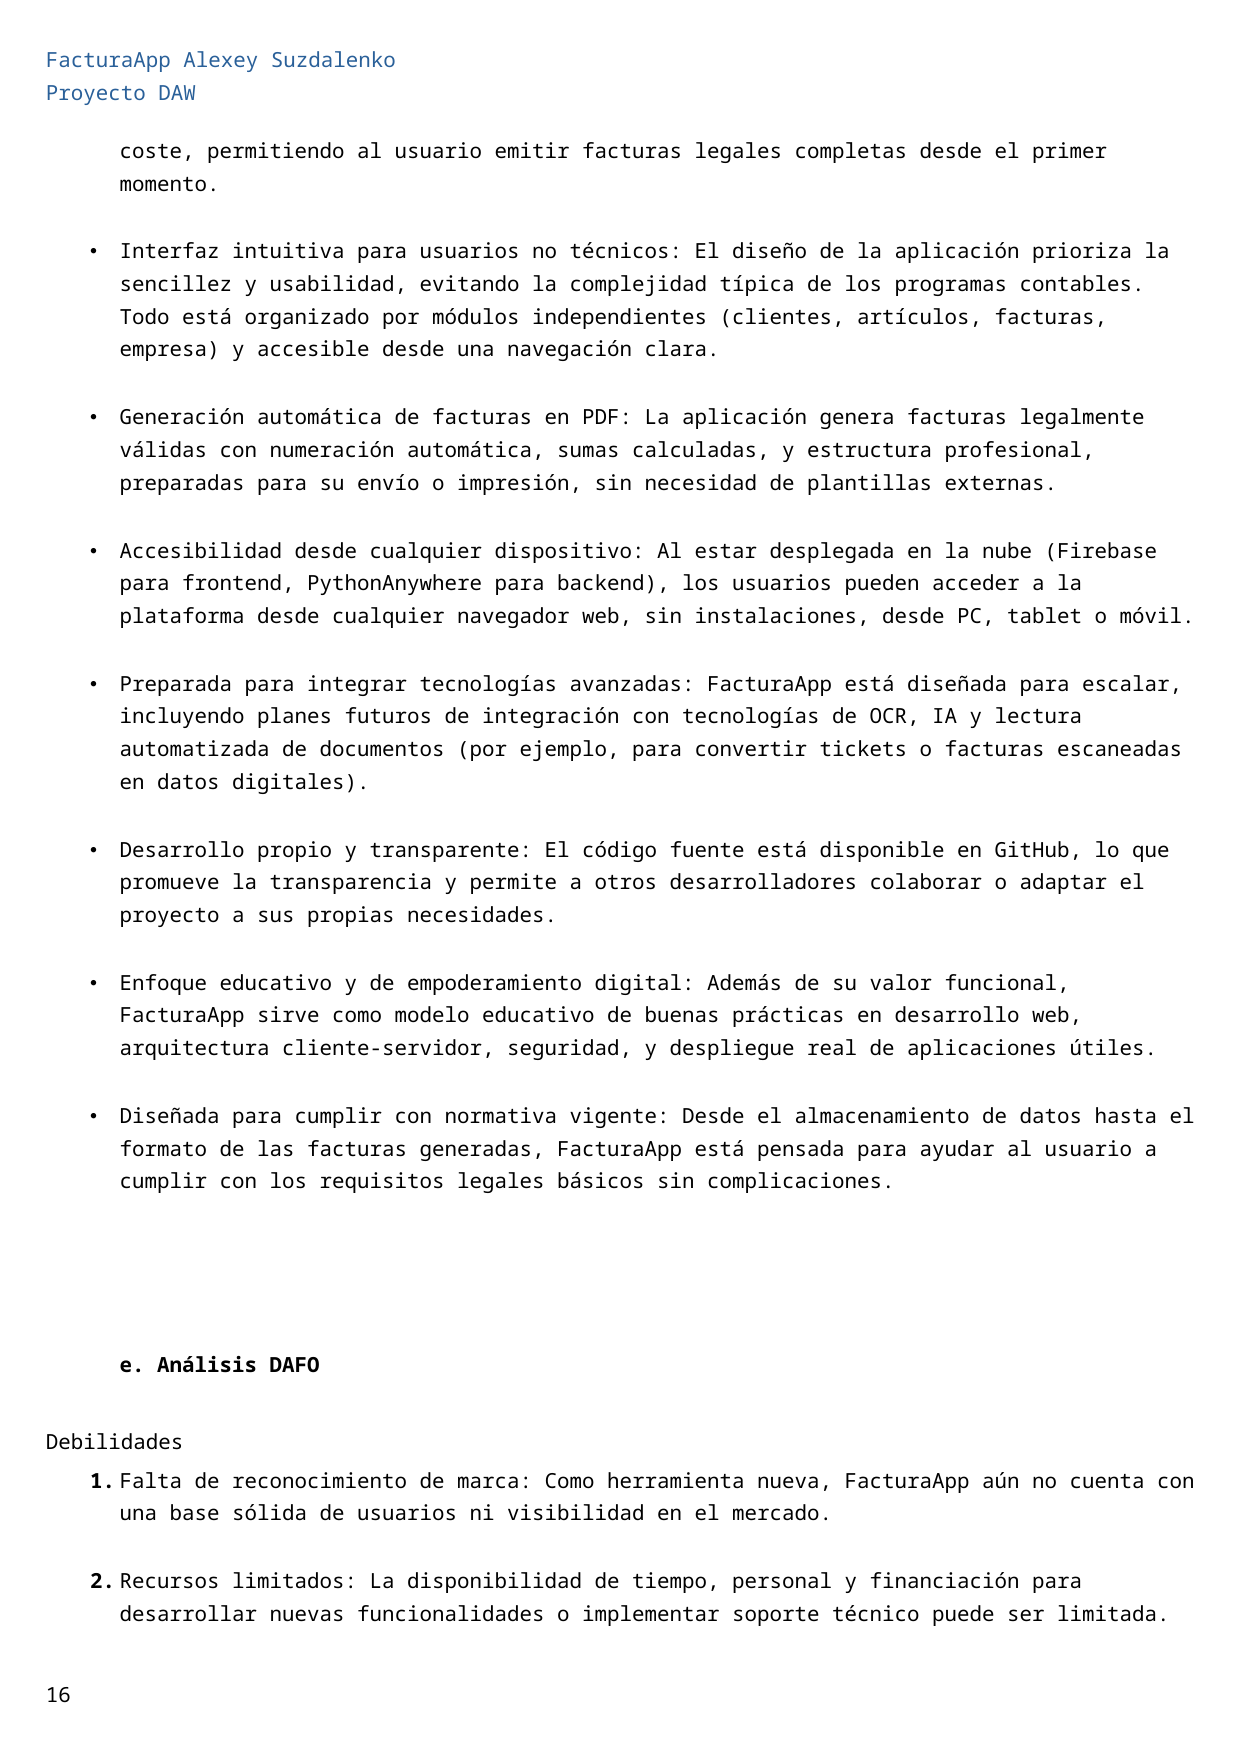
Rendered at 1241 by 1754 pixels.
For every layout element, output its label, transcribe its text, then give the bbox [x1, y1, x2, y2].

list Recursos limitados: La disponibilidad de tiempo, personal y financiación para desarrollar nuevas funcionalidades o implementar soporte técnico puede ser limitada. [90, 1566, 1195, 1627]
subtitle Debilidades [46, 1427, 1195, 1456]
list coste, permitiendo al usuario emitir facturas legales completas desde el primer momento. [90, 136, 1195, 197]
list Desarrollo propio y transparente: El código fuente está disponible en GitHub, lo que promueve la transparencia y permite a otros desarrolladores colaborar o adaptar el proyecto a sus propias necesidades. [90, 835, 1195, 928]
list Interfaz intuitiva para usuarios no técnicos: El diseño de la aplicación prioriza la sencillez y usabilidad, evitando la complejidad típica de los programas contables. Todo está organizado por módulos independientes (clientes, artículos, facturas, empresa) y accesible desde una navegación clara. [90, 237, 1195, 363]
list Enfoque educativo y de empoderamiento digital: Además de su valor funcional, FacturaApp sirve como modelo educativo de buenas prácticas en desarrollo web, arquitectura cliente-servidor, seguridad, y despliegue real de aplicaciones útiles. [90, 968, 1195, 1062]
text e. Análisis DAFO [46, 1350, 1195, 1378]
list Diseñada para cumplir con normativa vigente: Desde el almacenamiento de datos hasta el formato de las facturas generadas, FacturaApp está pensada para ayudar al usuario a cumplir con los requisitos legales básicos sin complicaciones. [90, 1101, 1195, 1195]
list Accesibilidad desde cualquier dispositivo: Al estar desplegada en la nube (Firebase para frontend, PythonAnywhere para backend), los usuarios pueden acceder a la plataforma desde cualquier navegador web, sin instalaciones, desde PC, tablet o móvil. [90, 536, 1195, 629]
list Preparada para integrar tecnologías avanzadas: FacturaApp está diseñada para escalar, incluyendo planes futuros de integración con tecnologías de OCR, IA y lectura automatizada de documentos (por ejemplo, para convertir tickets o facturas escaneadas en datos digitales). [90, 669, 1195, 795]
list Generación automática de facturas en PDF: La aplicación genera facturas legalmente válidas con numeración automática, sumas calculadas, y estructura profesional, preparadas para su envío o impresión, sin necesidad de plantillas externas. [90, 402, 1195, 496]
list Falta de reconocimiento de marca: Como herramienta nueva, FacturaApp aún no cuenta con una base sólida de usuarios ni visibilidad en el mercado. [90, 1466, 1195, 1527]
